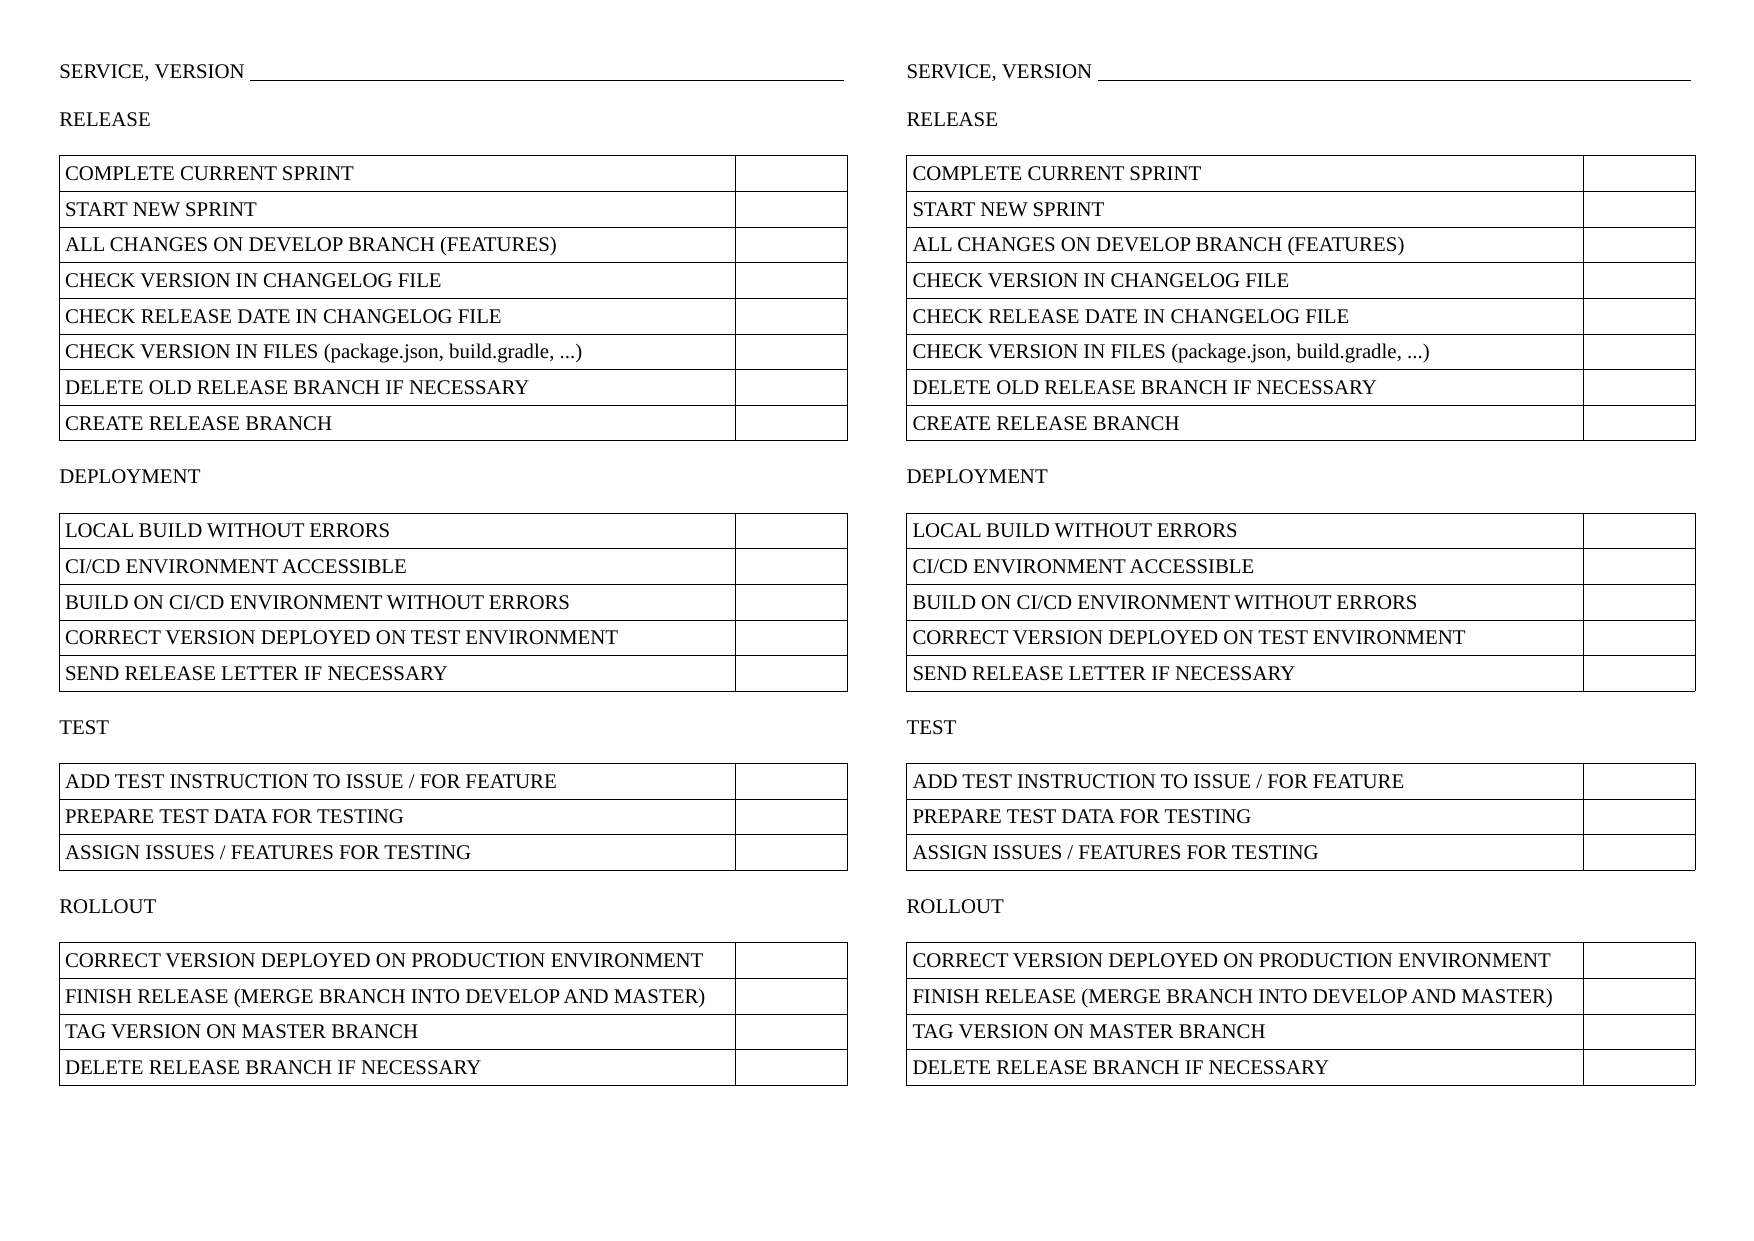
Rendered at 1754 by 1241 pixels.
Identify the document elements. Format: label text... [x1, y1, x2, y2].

table_cell [736, 335, 847, 369]
table_header [1584, 764, 1695, 799]
table_cell [736, 263, 847, 298]
table_header [736, 156, 847, 191]
text SERVICE, VERSION [59, 59, 847, 83]
table_cell [736, 299, 847, 333]
table_cell TAG VERSION ON MASTER BRANCH [907, 1015, 1583, 1049]
table_cell CHECK RELEASE DATE IN CHANGELOG FILE [907, 299, 1583, 333]
table_cell SEND RELEASE LETTER IF NECESSARY [60, 656, 735, 691]
table_cell CORRECT VERSION DEPLOYED ON TEST ENVIRONMENT [907, 621, 1583, 655]
text DEPLOYMENT [59, 464, 847, 488]
table_cell [736, 621, 847, 655]
table_cell [736, 800, 847, 834]
table_cell [736, 656, 847, 691]
table_cell TAG VERSION ON MASTER BRANCH [60, 1015, 735, 1049]
table_cell [736, 549, 847, 584]
text TEST [906, 715, 1695, 739]
table_header ADD TEST INSTRUCTION TO ISSUE / FOR FEATURE [60, 764, 735, 799]
text TEST [59, 715, 847, 739]
table_header [736, 764, 847, 799]
table_cell [1584, 335, 1695, 369]
table_cell [1584, 299, 1695, 333]
table_header ADD TEST INSTRUCTION TO ISSUE / FOR FEATURE [907, 764, 1583, 799]
table_cell FINISH RELEASE (MERGE BRANCH INTO DEVELOP AND MASTER) [907, 979, 1583, 1013]
text RELEASE [906, 107, 1695, 131]
table_cell [1584, 585, 1695, 619]
text DEPLOYMENT [906, 464, 1695, 488]
table_cell [1584, 979, 1695, 1013]
table_header [1584, 156, 1695, 191]
table_cell [736, 585, 847, 619]
table_cell PREPARE TEST DATA FOR TESTING [60, 800, 735, 834]
table_cell ALL CHANGES ON DEVELOP BRANCH (FEATURES) [907, 228, 1583, 262]
table_cell [1584, 192, 1695, 227]
table_cell BUILD ON CI/CD ENVIRONMENT WITHOUT ERRORS [60, 585, 735, 619]
table_cell [1584, 1050, 1695, 1085]
table_cell ASSIGN ISSUES / FEATURES FOR TESTING [907, 835, 1583, 870]
table_cell BUILD ON CI/CD ENVIRONMENT WITHOUT ERRORS [907, 585, 1583, 619]
table_header CORRECT VERSION DEPLOYED ON PRODUCTION ENVIRONMENT [907, 943, 1583, 978]
table_cell FINISH RELEASE (MERGE BRANCH INTO DEVELOP AND MASTER) [60, 979, 735, 1013]
text ROLLOUT [906, 894, 1695, 918]
table_cell DELETE RELEASE BRANCH IF NECESSARY [907, 1050, 1583, 1085]
table_cell [1584, 621, 1695, 655]
table_cell [1584, 800, 1695, 834]
table_cell [736, 228, 847, 262]
table_cell ALL CHANGES ON DEVELOP BRANCH (FEATURES) [60, 228, 735, 262]
table_cell DELETE OLD RELEASE BRANCH IF NECESSARY [60, 370, 735, 405]
table_header COMPLETE CURRENT SPRINT [907, 156, 1583, 191]
table_header [1584, 514, 1695, 548]
table_header [736, 943, 847, 978]
table_cell CHECK VERSION IN FILES (package.json, build.gradle, ...) [907, 335, 1583, 369]
table_header CORRECT VERSION DEPLOYED ON PRODUCTION ENVIRONMENT [60, 943, 735, 978]
table_cell START NEW SPRINT [60, 192, 735, 227]
text SERVICE, VERSION [906, 59, 1695, 83]
table_cell CI/CD ENVIRONMENT ACCESSIBLE [907, 549, 1583, 584]
table_header [736, 514, 847, 548]
table_header LOCAL BUILD WITHOUT ERRORS [907, 514, 1583, 548]
table_cell [1584, 370, 1695, 405]
table_cell [736, 370, 847, 405]
table_cell [736, 979, 847, 1013]
table_cell CHECK VERSION IN CHANGELOG FILE [907, 263, 1583, 298]
table_cell CHECK VERSION IN FILES (package.json, build.gradle, ...) [60, 335, 735, 369]
table_header LOCAL BUILD WITHOUT ERRORS [60, 514, 735, 548]
table_cell START NEW SPRINT [907, 192, 1583, 227]
table_cell DELETE RELEASE BRANCH IF NECESSARY [60, 1050, 735, 1085]
table_cell [1584, 656, 1695, 691]
table_cell CI/CD ENVIRONMENT ACCESSIBLE [60, 549, 735, 584]
table_header [1584, 943, 1695, 978]
table_header COMPLETE CURRENT SPRINT [60, 156, 735, 191]
table_cell [736, 835, 847, 870]
table_cell DELETE OLD RELEASE BRANCH IF NECESSARY [907, 370, 1583, 405]
text RELEASE [59, 107, 847, 131]
table_cell [736, 1050, 847, 1085]
table_cell [736, 406, 847, 440]
table_cell [1584, 549, 1695, 584]
table_cell CREATE RELEASE BRANCH [907, 406, 1583, 440]
table_cell PREPARE TEST DATA FOR TESTING [907, 800, 1583, 834]
text ROLLOUT [59, 894, 847, 918]
table_cell [1584, 835, 1695, 870]
table_cell CHECK RELEASE DATE IN CHANGELOG FILE [60, 299, 735, 333]
table_cell [1584, 228, 1695, 262]
table_cell [736, 1015, 847, 1049]
table_cell CHECK VERSION IN CHANGELOG FILE [60, 263, 735, 298]
table_cell CORRECT VERSION DEPLOYED ON TEST ENVIRONMENT [60, 621, 735, 655]
table_cell ASSIGN ISSUES / FEATURES FOR TESTING [60, 835, 735, 870]
table_cell [736, 192, 847, 227]
table_cell SEND RELEASE LETTER IF NECESSARY [907, 656, 1583, 691]
table_cell [1584, 263, 1695, 298]
table_cell [1584, 406, 1695, 440]
table_cell [1584, 1015, 1695, 1049]
table_cell CREATE RELEASE BRANCH [60, 406, 735, 440]
